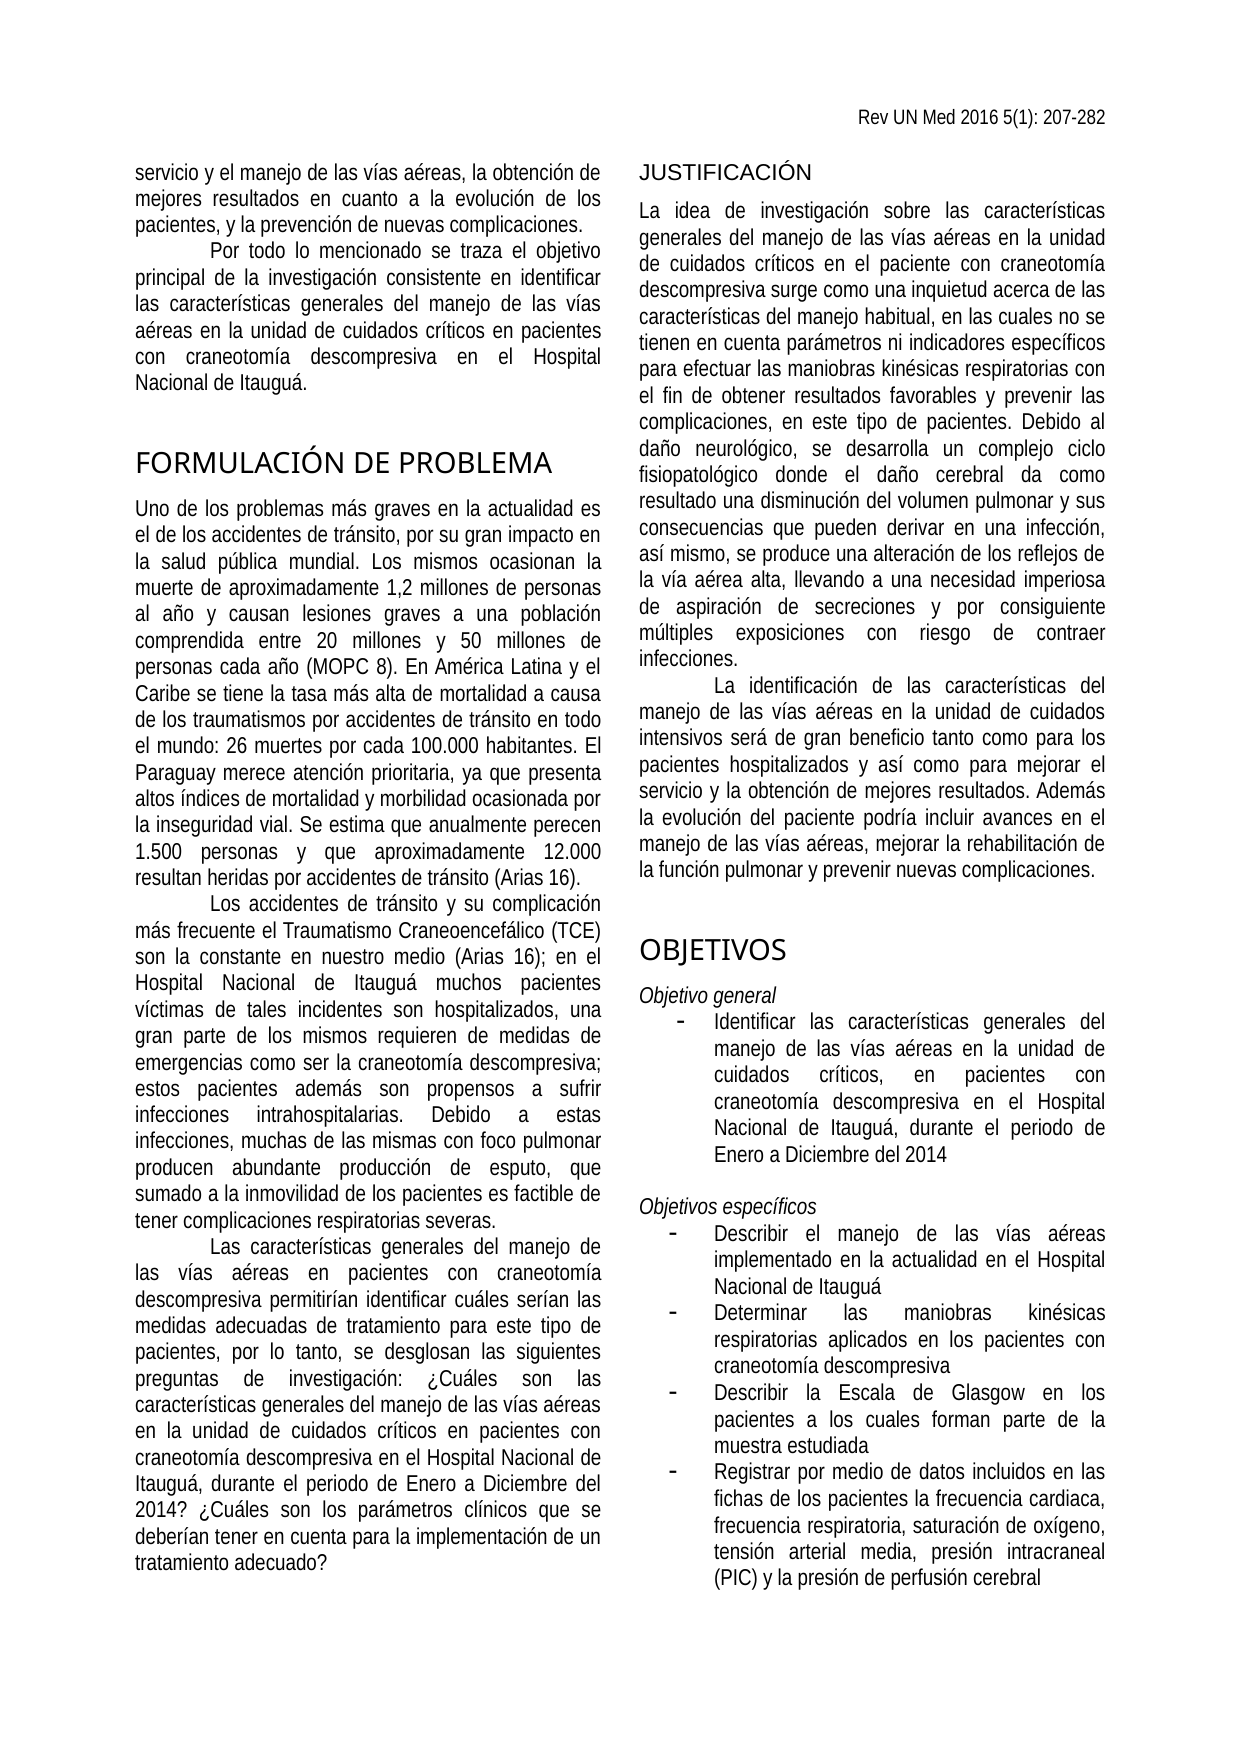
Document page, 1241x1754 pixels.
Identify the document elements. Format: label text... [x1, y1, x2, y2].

text Uno de los problemas más graves en la actualidad es el de los accidentes de tránsito, por su gran impacto en la salud pública mundial. Los mismos ocasionan la muerte de aproximadamente 1,2 millones de personas al año y causan lesiones graves a una población comprendida entre 20 millones y 50 millones de personas cada año (MOPC 8). En América Latina y el Caribe se tiene la tasa más alta de mortalidad a causa de los traumatismos por accidentes de tránsito en todo el mundo: 26 muertes por cada 100.000 habitantes. El Paraguay merece atención prioritaria, ya que presenta altos índices de mortalidad y morbilidad ocasionada por la inseguridad vial. Se estima que anualmente perecen 1.500 personas y que aproximadamente 12.000 resultan heridas por accidentes de tránsito (Arias 16). [135, 495, 601, 890]
text Objetivos específicos [639, 1193, 1106, 1219]
text Por todo lo mencionado se traza el objetivo principal de la investigación consistente en identificar las características generales del manejo de las vías aéreas en la unidad de cuidados críticos en pacientes con craneotomía descompresiva en el Hospital Nacional de Itauguá. [135, 237, 601, 396]
subtitle JUSTIFICACIÓN [639, 158, 1106, 185]
list Registrar por medio de datos incluidos en las fichas de los pacientes la frecuencia cardiaca, frecuencia respiratoria, saturación de oxígeno, tensión arterial media, presión intracraneal (PIC) y la presión de perfusión cerebral [668, 1458, 1106, 1591]
list Describir la Escala de Glasgow en los pacientes a los cuales forman parte de la muestra estudiada [668, 1379, 1106, 1458]
list Identificar las características generales del manejo de las vías aéreas en la unidad de cuidados críticos, en pacientes con craneotomía descompresiva en el Hospital Nacional de Itauguá, durante el periodo de Enero a Diciembre del 2014 [676, 1008, 1106, 1167]
subtitle OBJETIVOS [639, 930, 1106, 969]
list Describir el manejo de las vías aéreas implementado en la actualidad en el Hospital Nacional de Itauguá [668, 1219, 1106, 1299]
text Objetivo general [639, 982, 1106, 1008]
text La idea de investigación sobre las características generales del manejo de las vías aéreas en la unidad de cuidados críticos en el paciente con craneotomía descompresiva surge como una inquietud acerca de las características del manejo habitual, en las cuales no se tienen en cuenta parámetros ni indicadores específicos para efectuar las maniobras kinésicas respiratorias con el fin de obtener resultados favorables y prevenir las complicaciones, en este tipo de pacientes. Debido al daño neurológico, se desarrolla un complejo ciclo fisiopatológico donde el daño cerebral da como resultado una disminución del volumen pulmonar y sus consecuencias que pueden derivar en una infección, así mismo, se produce una alteración de los reflejos de la vía aérea alta, llevando a una necesidad imperiosa de aspiración de secreciones y por consiguiente múltiples exposiciones con riesgo de contraer infecciones. [639, 197, 1106, 672]
text Los accidentes de tránsito y su complicación más frecuente el Traumatismo Craneoencefálico (TCE) son la constante en nuestro medio (Arias 16); en el Hospital Nacional de Itauguá muchos pacientes víctimas de tales incidentes son hospitalizados, una gran parte de los mismos requieren de medidas de emergencias como ser la craneotomía descompresiva; estos pacientes además son propensos a sufrir infecciones intrahospitalarias. Debido a estas infecciones, muchas de las mismas con foco pulmonar producen abundante producción de esputo, que sumado a la inmovilidad de los pacientes es factible de tener complicaciones respiratorias severas. [135, 890, 601, 1233]
text Las características generales del manejo de las vías aéreas en pacientes con craneotomía descompresiva permitirían identificar cuáles serían las medidas adecuadas de tratamiento para este tipo de pacientes, por lo tanto, se desglosan las siguientes preguntas de investigación: ¿Cuáles son las características generales del manejo de las vías aéreas en la unidad de cuidados críticos en pacientes con craneotomía descompresiva en el Hospital Nacional de Itauguá, durante el periodo de Enero a Diciembre del 2014? ¿Cuáles son los parámetros clínicos que se deberían tener en cuenta para la implementación de un tratamiento adecuado? [135, 1233, 601, 1576]
list Determinar las maniobras kinésicas respiratorias aplicados en los pacientes con craneotomía descompresiva [668, 1299, 1106, 1379]
text servicio y el manejo de las vías aéreas, la obtención de mejores resultados en cuanto a la evolución de los pacientes, y la prevención de nuevas complicaciones. [135, 158, 601, 237]
subtitle FORMULACIÓN DE PROBLEMA [135, 443, 601, 482]
text La identificación de las características del manejo de las vías aéreas en la unidad de cuidados intensivos será de gran beneficio tanto como para los pacientes hospitalizados y así como para mejorar el servicio y la obtención de mejores resultados. Además la evolución del paciente podría incluir avances en el manejo de las vías aéreas, mejorar la rehabilitación de la función pulmonar y prevenir nuevas complicaciones. [639, 672, 1106, 882]
